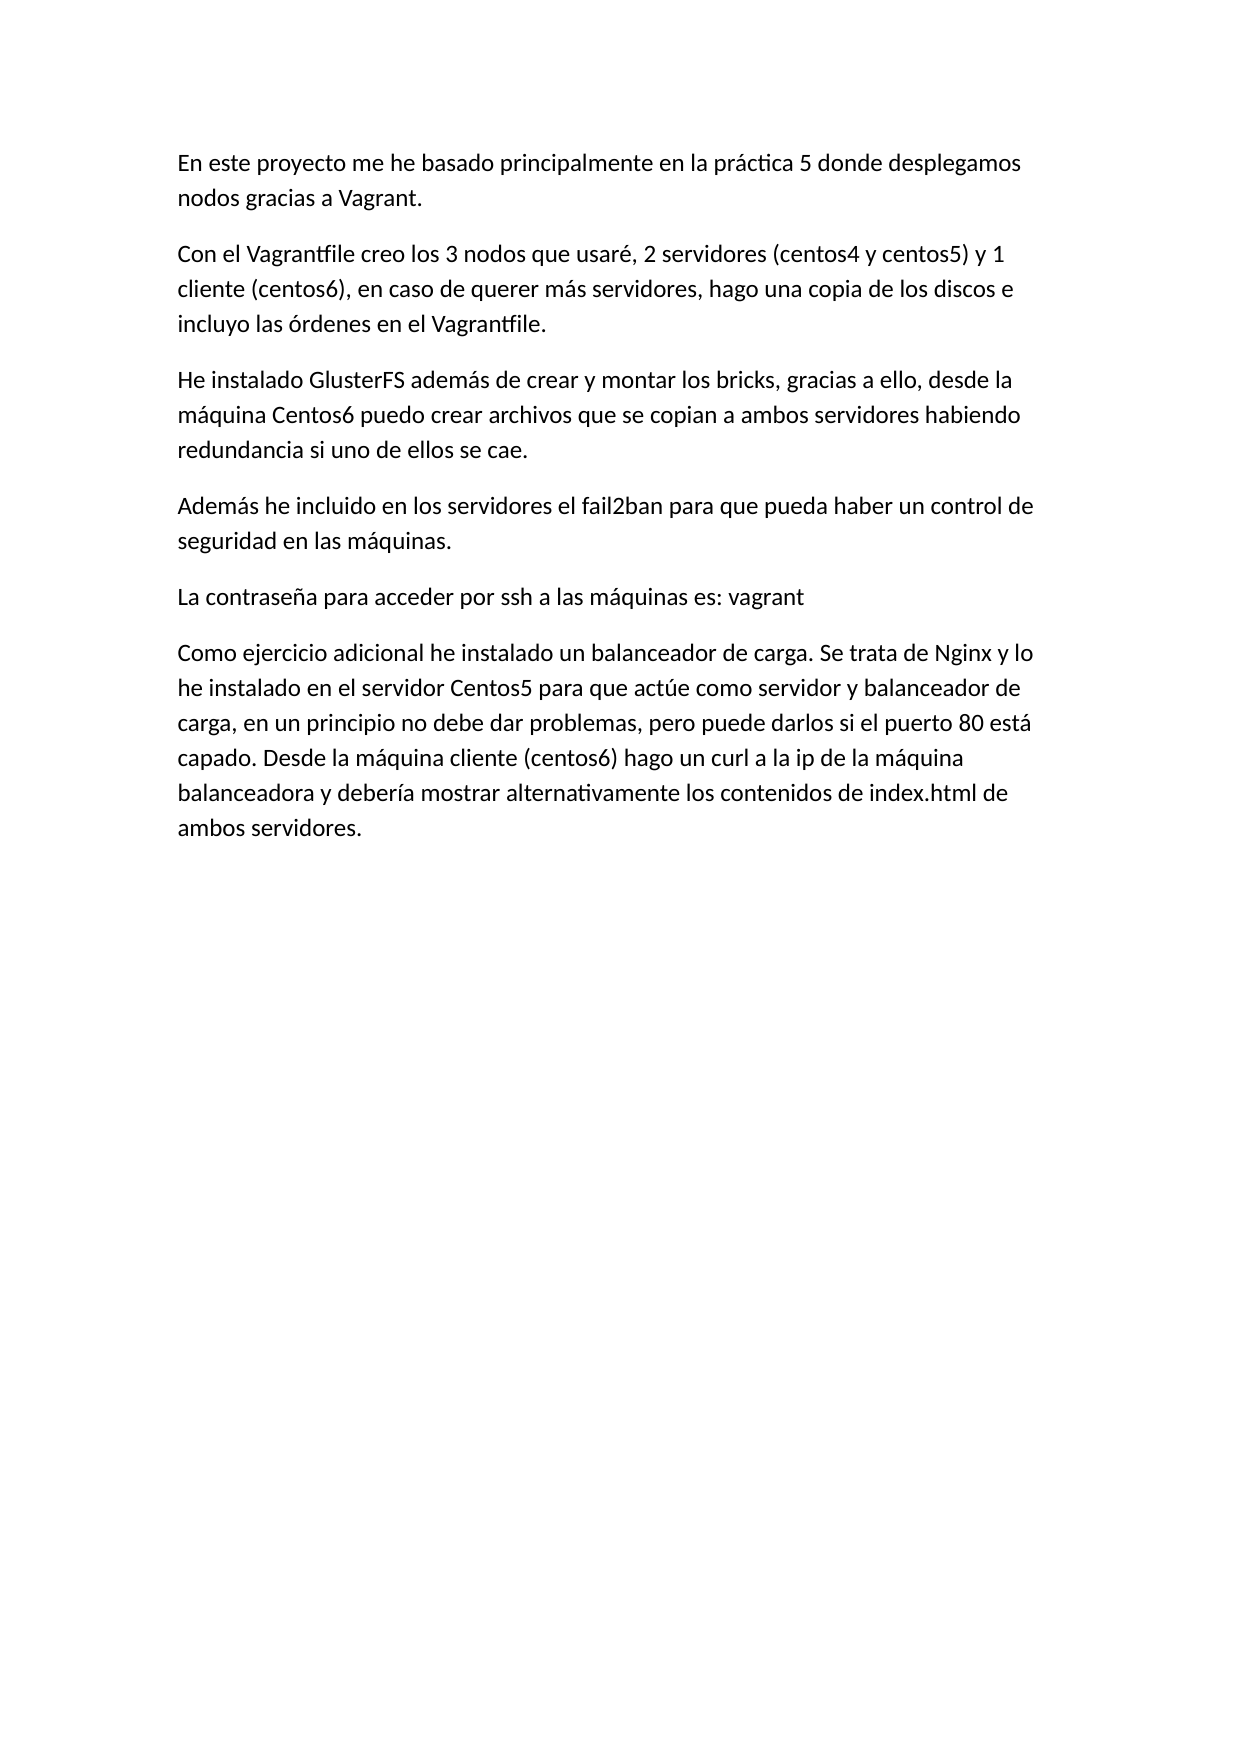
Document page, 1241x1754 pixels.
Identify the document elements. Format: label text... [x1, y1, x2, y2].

text He instalado GlusterFS además de crear y montar los bricks, gracias a ello, desde la máquina Centos6 puedo crear archivos que se copian a ambos servidores habiendo redundancia si uno de ellos se cae. [177, 364, 1063, 465]
text Con el Vagrantfile creo los 3 nodos que usaré, 2 servidores (centos4 y centos5) y 1 cliente (centos6), en caso de querer más servidores, hago una copia de los discos e incluyo las órdenes en el Vagrantfile. [177, 238, 1063, 339]
text Además he incluido en los servidores el fail2ban para que pueda haber un control de seguridad en las máquinas. [177, 490, 1063, 556]
text La contraseña para acceder por ssh a las máquinas es: vagrant [177, 581, 1063, 611]
text En este proyecto me he basado principalmente en la práctica 5 donde desplegamos nodos gracias a Vagrant. [177, 148, 1063, 213]
text Como ejercicio adicional he instalado un balanceador de carga. Se trata de Nginx y lo he instalado en el servidor Centos5 para que actúe como servidor y balanceador de carga, en un principio no debe dar problemas, pero puede darlos si el puerto 80 está capado. Desde la máquina cliente (centos6) hago un curl a la ip de la máquina balanceadora y debería mostrar alternativamente los contenidos de index.html de ambos servidores. [177, 637, 1063, 842]
